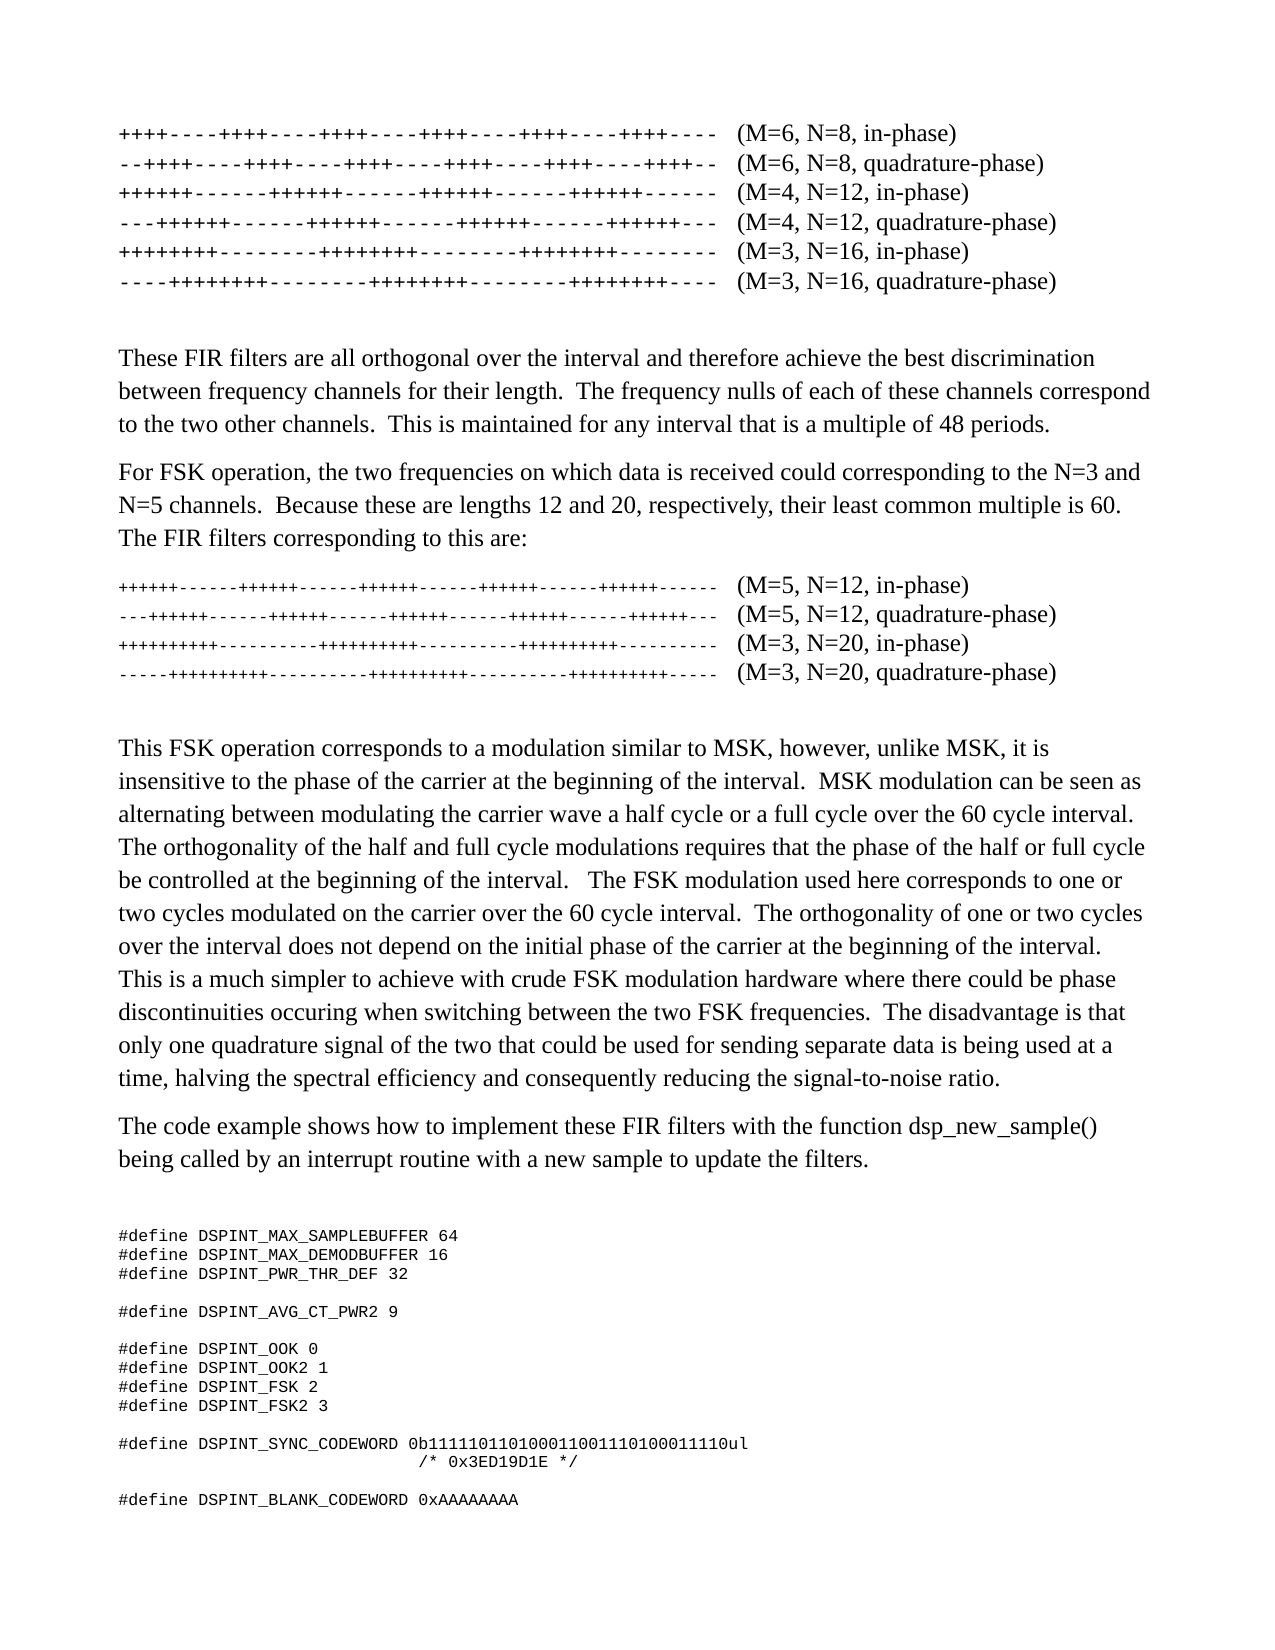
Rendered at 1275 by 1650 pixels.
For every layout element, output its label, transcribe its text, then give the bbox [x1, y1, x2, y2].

text #define DSPINT_OOK2 1 [118, 1360, 1157, 1379]
text #define DSPINT_OOK 0 [118, 1341, 1157, 1360]
text The code example shows how to implement these FIR filters with the function dsp_new_sample() being called by an interrupt routine with a new sample to update the filters. [118, 1111, 1157, 1173]
text #define DSPINT_FSK 2 [118, 1379, 1157, 1397]
text ----++++++++--------++++++++--------++++++++---- (M=3, N=16, quadrature-phase) [118, 266, 1157, 296]
text ++++++++--------++++++++--------++++++++-------- (M=3, N=16, in-phase) [118, 236, 1157, 266]
text ++++----++++----++++----++++----++++----++++---- (M=6, N=8, in-phase) [118, 118, 1157, 148]
text ++++++------++++++------++++++------++++++------ (M=4, N=12, in-phase) [118, 177, 1157, 207]
text ++++++++++----------++++++++++----------++++++++++---------- (M=3, N=20, in-phase) [118, 628, 1157, 657]
text #define DSPINT_SYNC_CODEWORD 0b111110110100011001110100011110ul [118, 1435, 1157, 1454]
text This FSK operation corresponds to a modulation similar to MSK, however, unlike MSK, it is insensitive to the phase of the carrier at the beginning of the interval. MSK modulation can be seen as alternating between modulating the carrier wave a half cycle or a full cycle over the 60 cycle interval. The orthogonality of the half and full cycle modulations requires that the phase of the half or full cycle be controlled at the beginning of the interval. The FSK modulation used here corresponds to one or two cycles modulated on the carrier over the 60 cycle interval. The orthogonality of one or two cycles over the interval does not depend on the initial phase of the carrier at the beginning of the interval. This is a much simpler to achieve with crude FSK modulation hardware where there could be phase discontinuities occuring when switching between the two FSK frequencies. The disadvantage is that only one quadrature signal of the two that could be used for sending separate data is being used at a time, halving the spectral efficiency and consequently reducing the signal-to-noise ratio. [118, 733, 1157, 1092]
text /* 0x3ED19D1E */ [118, 1454, 1157, 1473]
text ++++++------++++++------++++++------++++++------++++++------ (M=5, N=12, in-phase) [118, 571, 1157, 599]
text #define DSPINT_AVG_CT_PWR2 9 [118, 1303, 1157, 1322]
text -----++++++++++----------++++++++++----------++++++++++----- (M=3, N=20, quadrature-phase) [118, 657, 1157, 686]
text These FIR filters are all orthogonal over the interval and therefore achieve the best discrimination between frequency channels for their length. The frequency nulls of each of these channels correspond to the two other channels. This is maintained for any interval that is a multiple of 48 periods. [118, 343, 1157, 438]
text ---++++++------++++++------++++++------++++++--- (M=4, N=12, quadrature-phase) [118, 207, 1157, 236]
text #define DSPINT_MAX_DEMODBUFFER 16 [118, 1247, 1157, 1266]
text ---++++++------++++++------++++++------++++++------++++++--- (M=5, N=12, quadrature-phase) [118, 599, 1157, 628]
text #define DSPINT_PWR_THR_DEF 32 [118, 1266, 1157, 1284]
text #define DSPINT_FSK2 3 [118, 1397, 1157, 1416]
text #define DSPINT_BLANK_CODEWORD 0xAAAAAAAA [118, 1492, 1157, 1511]
text --++++----++++----++++----++++----++++----++++-- (M=6, N=8, quadrature-phase) [118, 148, 1157, 177]
